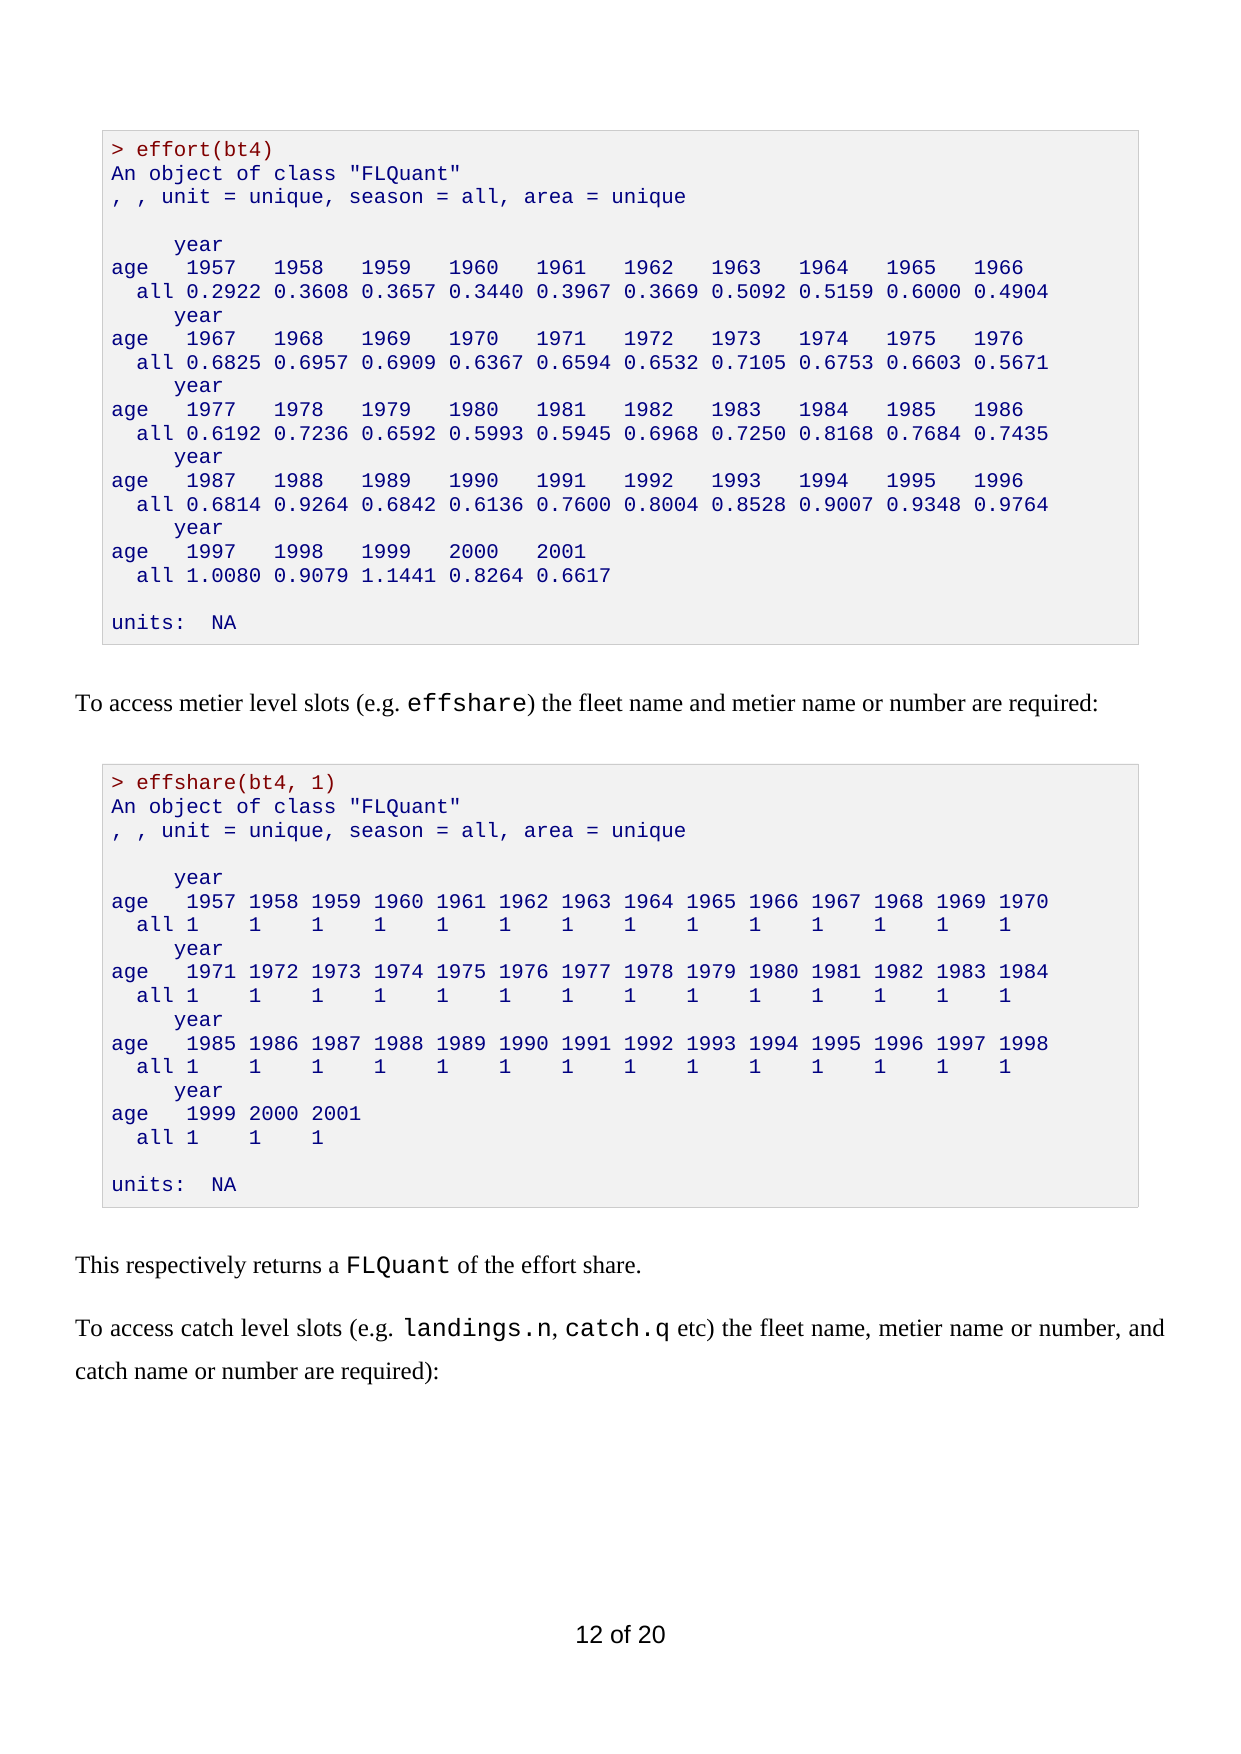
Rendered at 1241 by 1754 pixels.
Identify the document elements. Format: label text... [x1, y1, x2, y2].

text age 1985 1986 1987 1988 1989 1990 1991 1992 1993 1994 1995 1996 1997 1998 [111, 1032, 1129, 1056]
text year [111, 376, 1129, 399]
text An object of class "FLQuant" [111, 163, 1129, 186]
text age 1957 1958 1959 1960 1961 1962 1963 1964 1965 1966 [111, 257, 1129, 281]
text year [111, 446, 1129, 470]
text > effort(bt4) [111, 139, 1129, 163]
text age 1971 1972 1973 1974 1975 1976 1977 1978 1979 1980 1981 1982 1983 1984 [111, 962, 1129, 985]
text units: NA [111, 612, 1129, 636]
text all 0.2922 0.3608 0.3657 0.3440 0.3967 0.3669 0.5092 0.5159 0.6000 0.4904 [111, 281, 1129, 304]
text , , unit = unique, season = all, area = unique [111, 820, 1129, 843]
text all 1 1 1 1 1 1 1 1 1 1 1 1 1 1 [111, 985, 1129, 1009]
text age 1987 1988 1989 1990 1991 1992 1993 1994 1995 1996 [111, 470, 1129, 494]
text year [111, 234, 1129, 257]
text year [111, 867, 1129, 891]
text To access metier level slots (e.g. effshare) the fleet name and metier name or number are required: [75, 118, 1166, 718]
text all 1 1 1 [111, 1127, 1129, 1151]
text all 1.0080 0.9079 1.1441 0.8264 0.6617 [111, 565, 1129, 588]
text year [111, 1009, 1129, 1032]
text year [111, 1080, 1129, 1103]
text age 1967 1968 1969 1970 1971 1972 1973 1974 1975 1976 [111, 328, 1129, 352]
text > effshare(bt4, 1) [111, 772, 1129, 796]
text year [111, 304, 1129, 328]
text units: NA [111, 1174, 1129, 1198]
text all 0.6814 0.9264 0.6842 0.6136 0.7600 0.8004 0.8528 0.9007 0.9348 0.9764 [111, 494, 1129, 517]
text all 0.6192 0.7236 0.6592 0.5993 0.5945 0.6968 0.7250 0.8168 0.7684 0.7435 [111, 423, 1129, 446]
text year [111, 938, 1129, 962]
text To access catch level slots (e.g. landings.n, catch.q etc) the fleet name, metier name or number, and catch name or number are required): [75, 1314, 1166, 1385]
text all 1 1 1 1 1 1 1 1 1 1 1 1 1 1 [111, 914, 1129, 938]
text age 1997 1998 1999 2000 2001 [111, 541, 1129, 565]
text This respectively returns a FLQuant of the effort share. [75, 751, 1166, 1281]
text An object of class "FLQuant" [111, 796, 1129, 820]
text age 1957 1958 1959 1960 1961 1962 1963 1964 1965 1966 1967 1968 1969 1970 [111, 891, 1129, 914]
text age 1977 1978 1979 1980 1981 1982 1983 1984 1985 1986 [111, 399, 1129, 423]
text year [111, 517, 1129, 541]
text age 1999 2000 2001 [111, 1103, 1129, 1127]
text all 1 1 1 1 1 1 1 1 1 1 1 1 1 1 [111, 1056, 1129, 1080]
text , , unit = unique, season = all, area = unique [111, 186, 1129, 210]
text all 0.6825 0.6957 0.6909 0.6367 0.6594 0.6532 0.7105 0.6753 0.6603 0.5671 [111, 352, 1129, 376]
